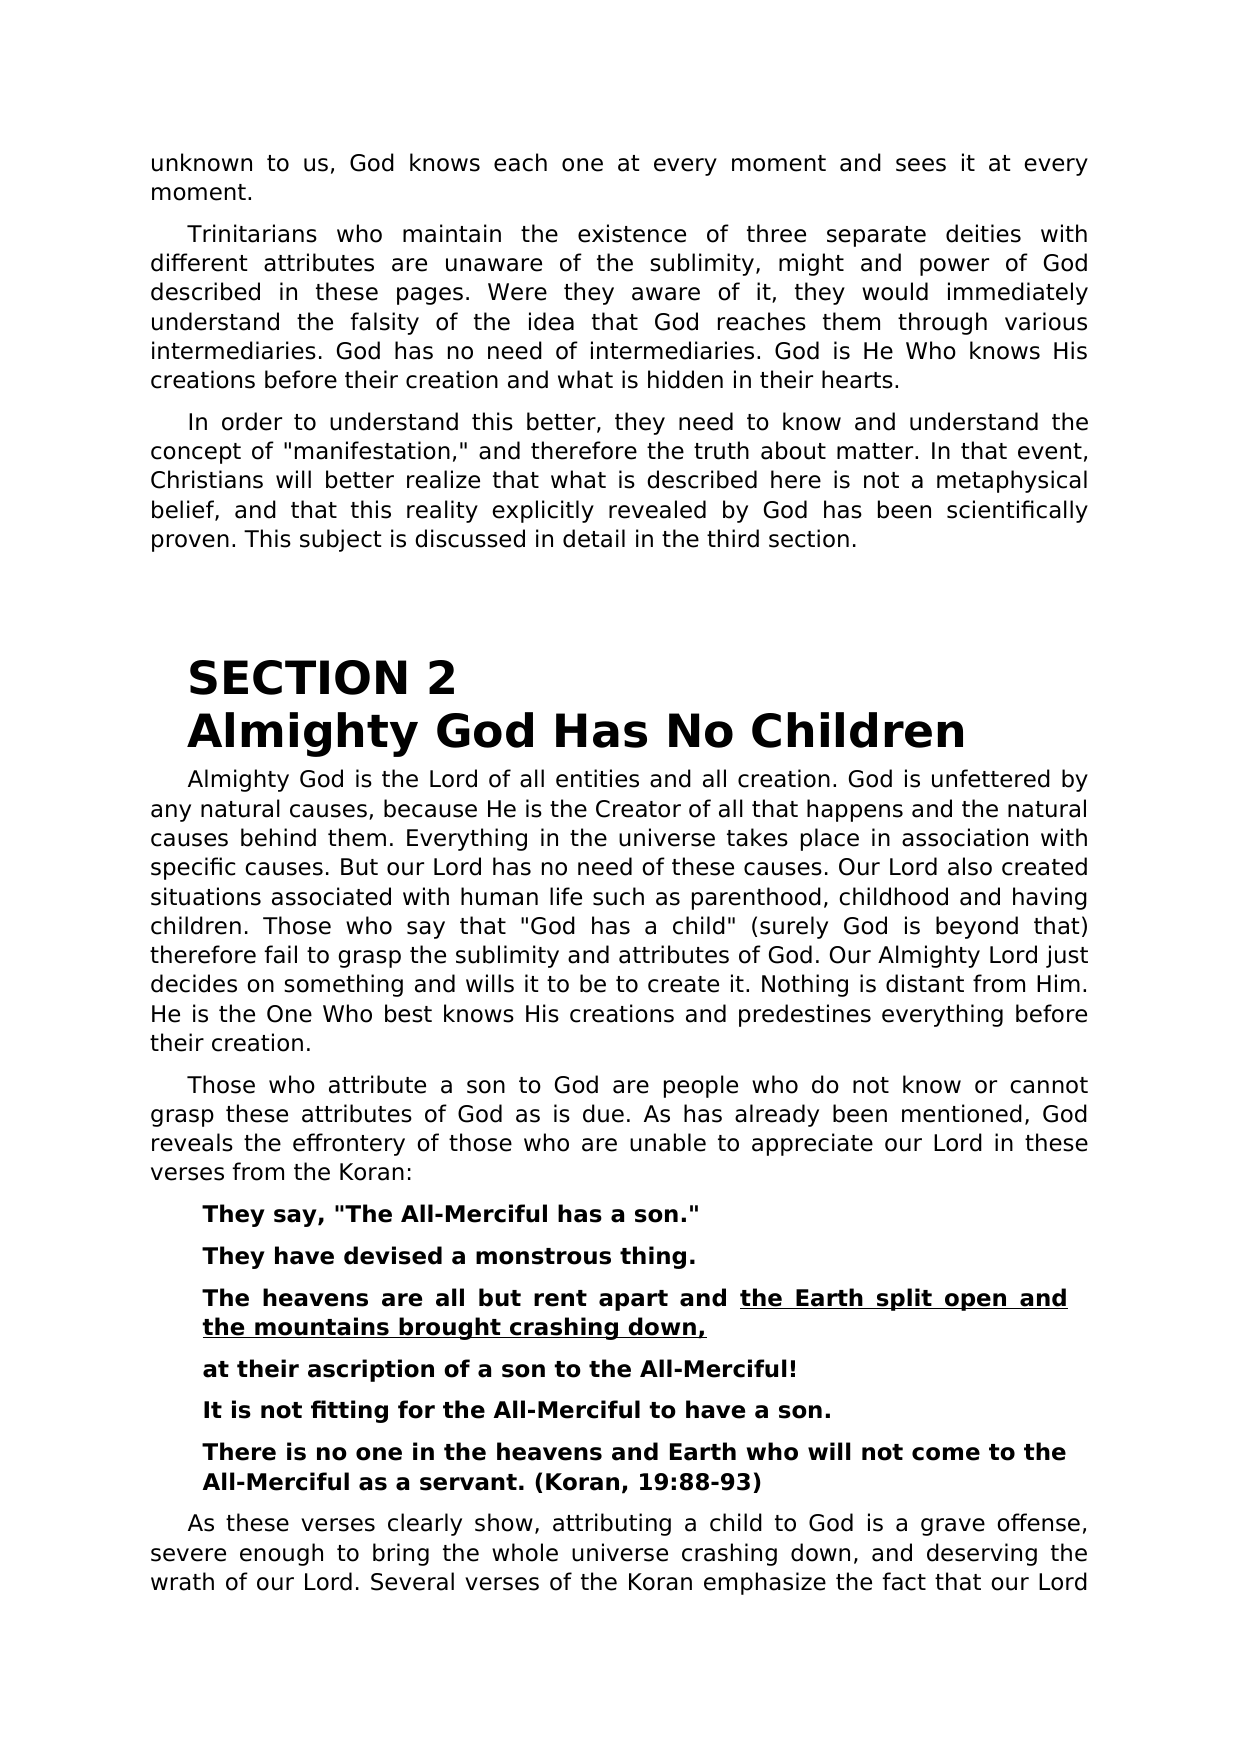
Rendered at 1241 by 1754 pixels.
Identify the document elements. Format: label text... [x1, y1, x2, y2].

text The heavens are all but rent apart and the Earth split open and the mountains brought crashing down, [202, 1285, 1068, 1341]
text As these verses clearly show, attributing a child to God is a grave offense, severe enough to bring the whole universe crashing down, and deserving the wrath of our Lord. Several verses of the Koran emphasize the fact that our Lord [150, 1511, 1090, 1596]
text They have devised a monstrous thing. [202, 1243, 1068, 1270]
text In order to understand this better, they need to know and understand the concept of "manifestation," and therefore the truth about matter. In that event, Christians will better realize that what is described here is not a metaphysical belief, and that this reality explicitly revealed by God has been scientifically proven. This subject is discussed in detail in the third section. [150, 409, 1090, 553]
text There is no one in the heavens and Earth who will not come to the All-Merciful as a servant. (Koran, 19:88-93) [202, 1439, 1068, 1495]
text It is not fitting for the All-Merciful to have a son. [202, 1398, 1068, 1424]
text Almighty God is the Lord of all entities and all creation. God is unfettered by any natural causes, because He is the Creator of all that happens and the natural causes behind them. Everything in the universe takes place in association with specific causes. But our Lord has no need of these causes. Our Lord also created situations associated with human life such as parenthood, childhood and having children. Those who say that "God has a child" (surely God is beyond that) therefore fail to grasp the sublimity and attributes of God. Our Almighty Lord just decides on something and wills it to be to create it. Nothing is distant from Him. He is the One Who best knows His creations and predestines everything before their creation. [150, 767, 1090, 1057]
text SECTION 2 Almighty God Has No Children [187, 652, 1090, 758]
text at their ascription of a son to the All-Merciful! [202, 1356, 1068, 1383]
text Trinitarians who maintain the existence of three separate deities with different attributes are unaware of the sublimity, might and power of God described in these pages. Were they aware of it, they would immediately understand the falsity of the idea that God reaches them through various intermediaries. God has no need of intermediaries. God is He Who knows His creations before their creation and what is hidden in their hearts. [150, 221, 1090, 394]
text unknown to us, God knows each one at every moment and sees it at every moment. [150, 150, 1090, 206]
text They say, "The All-Merciful has a son." [202, 1201, 1068, 1228]
text Those who attribute a son to God are people who do not know or cannot grasp these attributes of God as is due. As has already been mentioned, God reveals the effrontery of those who are unable to appreciate our Lord in these verses from the Koran: [150, 1072, 1090, 1186]
